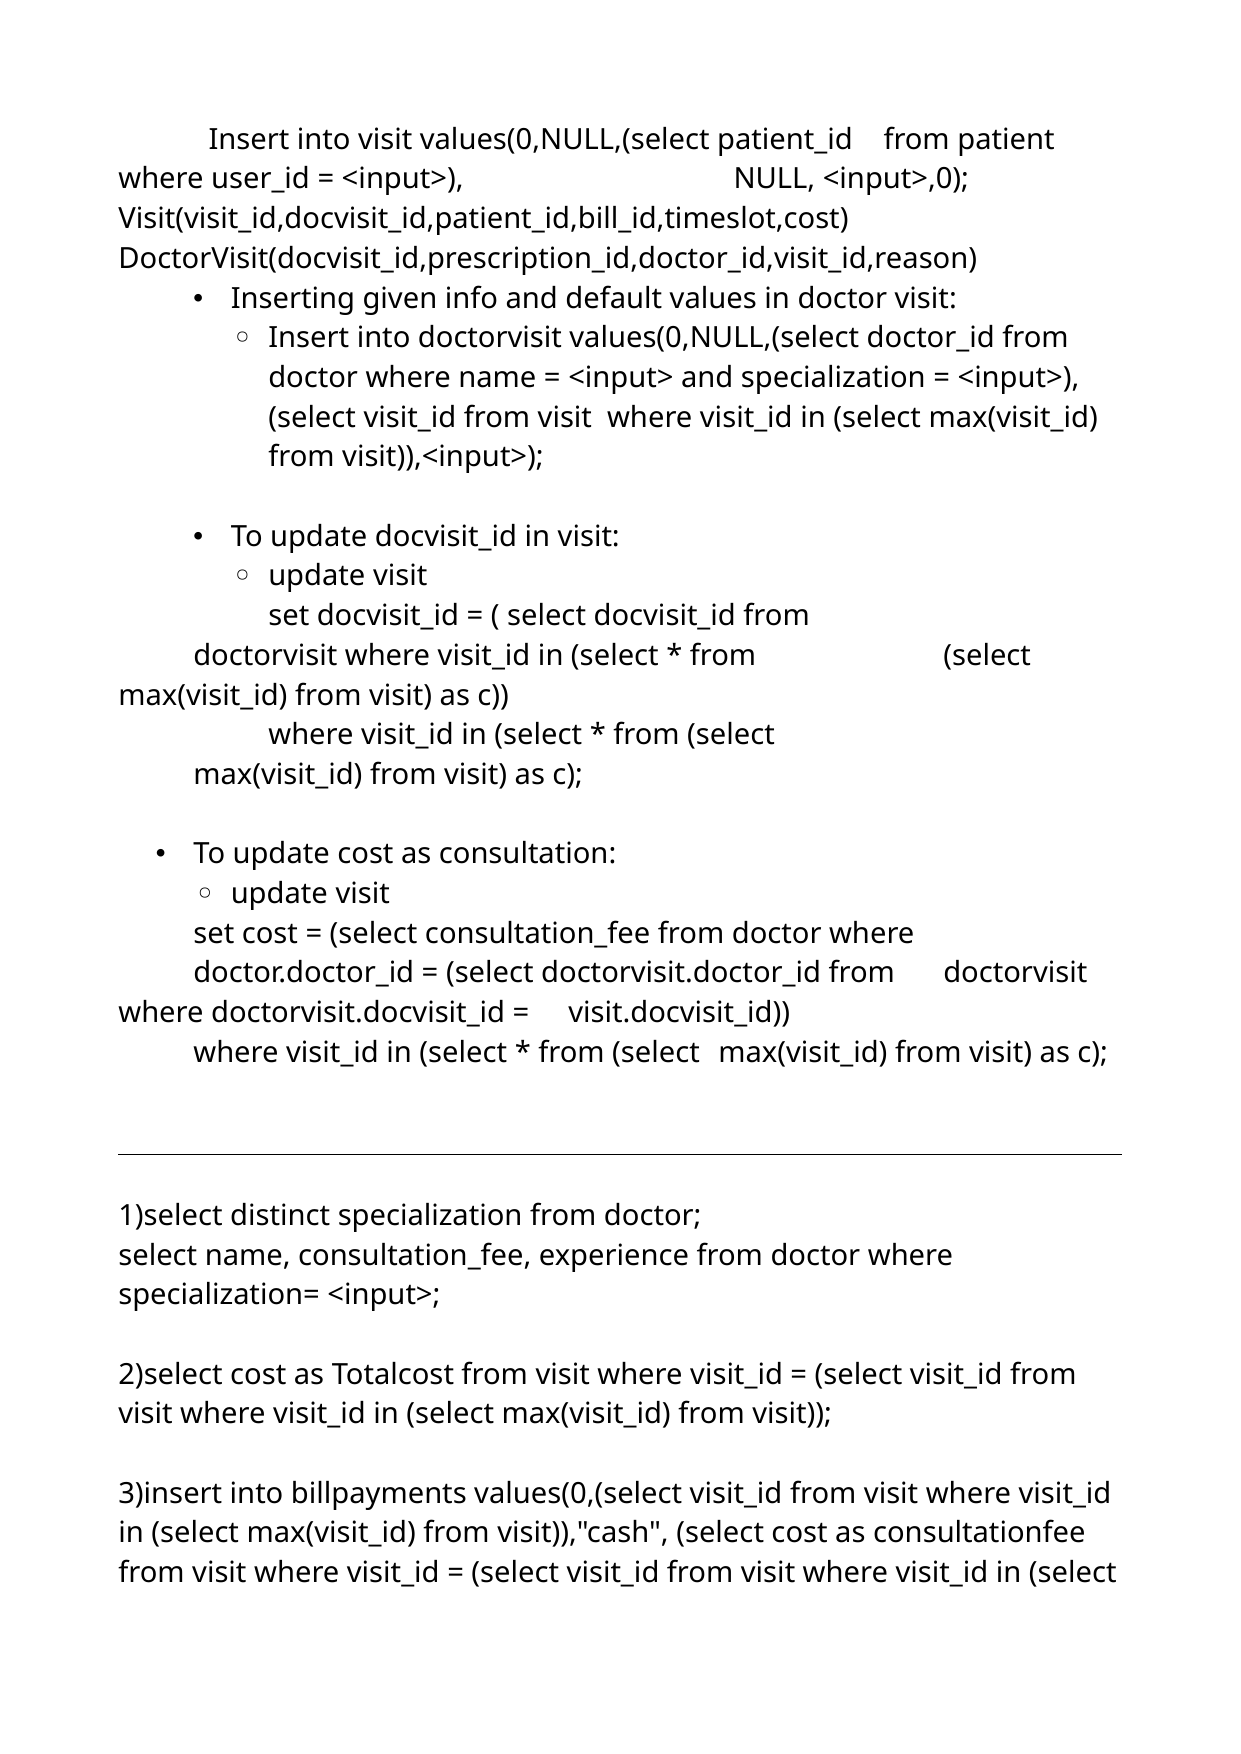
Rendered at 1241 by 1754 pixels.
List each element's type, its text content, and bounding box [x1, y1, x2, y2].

list Inserting given info and default values in doctor visit: [193, 277, 1122, 317]
text set docvisit_id = ( select docvisit_id from doctorvisit where visit_id in (select * from (select max(visit_id) from visit) as c)) [118, 594, 1122, 713]
text where visit_id in (select * from (select max(visit_id) from visit) as c); [118, 1031, 1122, 1071]
list To update docvisit_id in visit: [193, 515, 1122, 555]
text where visit_id in (select * from (select max(visit_id) from visit) as c); [118, 713, 1122, 793]
text Visit(visit_id,docvisit_id,patient_id,bill_id,timeslot,cost) [118, 197, 1122, 237]
text 1)select distinct specialization from doctor; [118, 1194, 1122, 1234]
text set cost = (select consultation_fee from doctor where doctor.doctor_id = (select doctorvisit.doctor_id from doctorvisit where doctorvisit.docvisit_id = visit.docvisit_id)) [118, 912, 1122, 1031]
text select name, consultation_fee, experience from doctor where specialization= <input>; [118, 1234, 1122, 1313]
list update visit [231, 555, 1122, 594]
list update visit [193, 872, 1122, 912]
text DoctorVisit(docvisit_id,prescription_id,doctor_id,visit_id,reason) [118, 237, 1122, 277]
text 2)select cost as Totalcost from visit where visit_id = (select visit_id from visit where visit_id in (select max(visit_id) from visit)); [118, 1353, 1122, 1432]
list To update cost as consultation: [156, 832, 1122, 872]
list Insert into doctorvisit values(0,NULL,(select doctor_id from doctor where name = <input> and specialization = <input>),(select visit_id from visit where visit_id in (select max(visit_id) from visit)),<input>); [231, 317, 1122, 475]
text Insert into visit values(0,NULL,(select patient_id from patient where user_id = <input>), NULL, <input>,0); [118, 118, 1122, 197]
text 3)insert into billpayments values(0,(select visit_id from visit where visit_id in (select max(visit_id) from visit)),"cash", (select cost as consultationfee from visit where visit_id = (select visit_id from visit where visit_id in (select [118, 1472, 1122, 1591]
